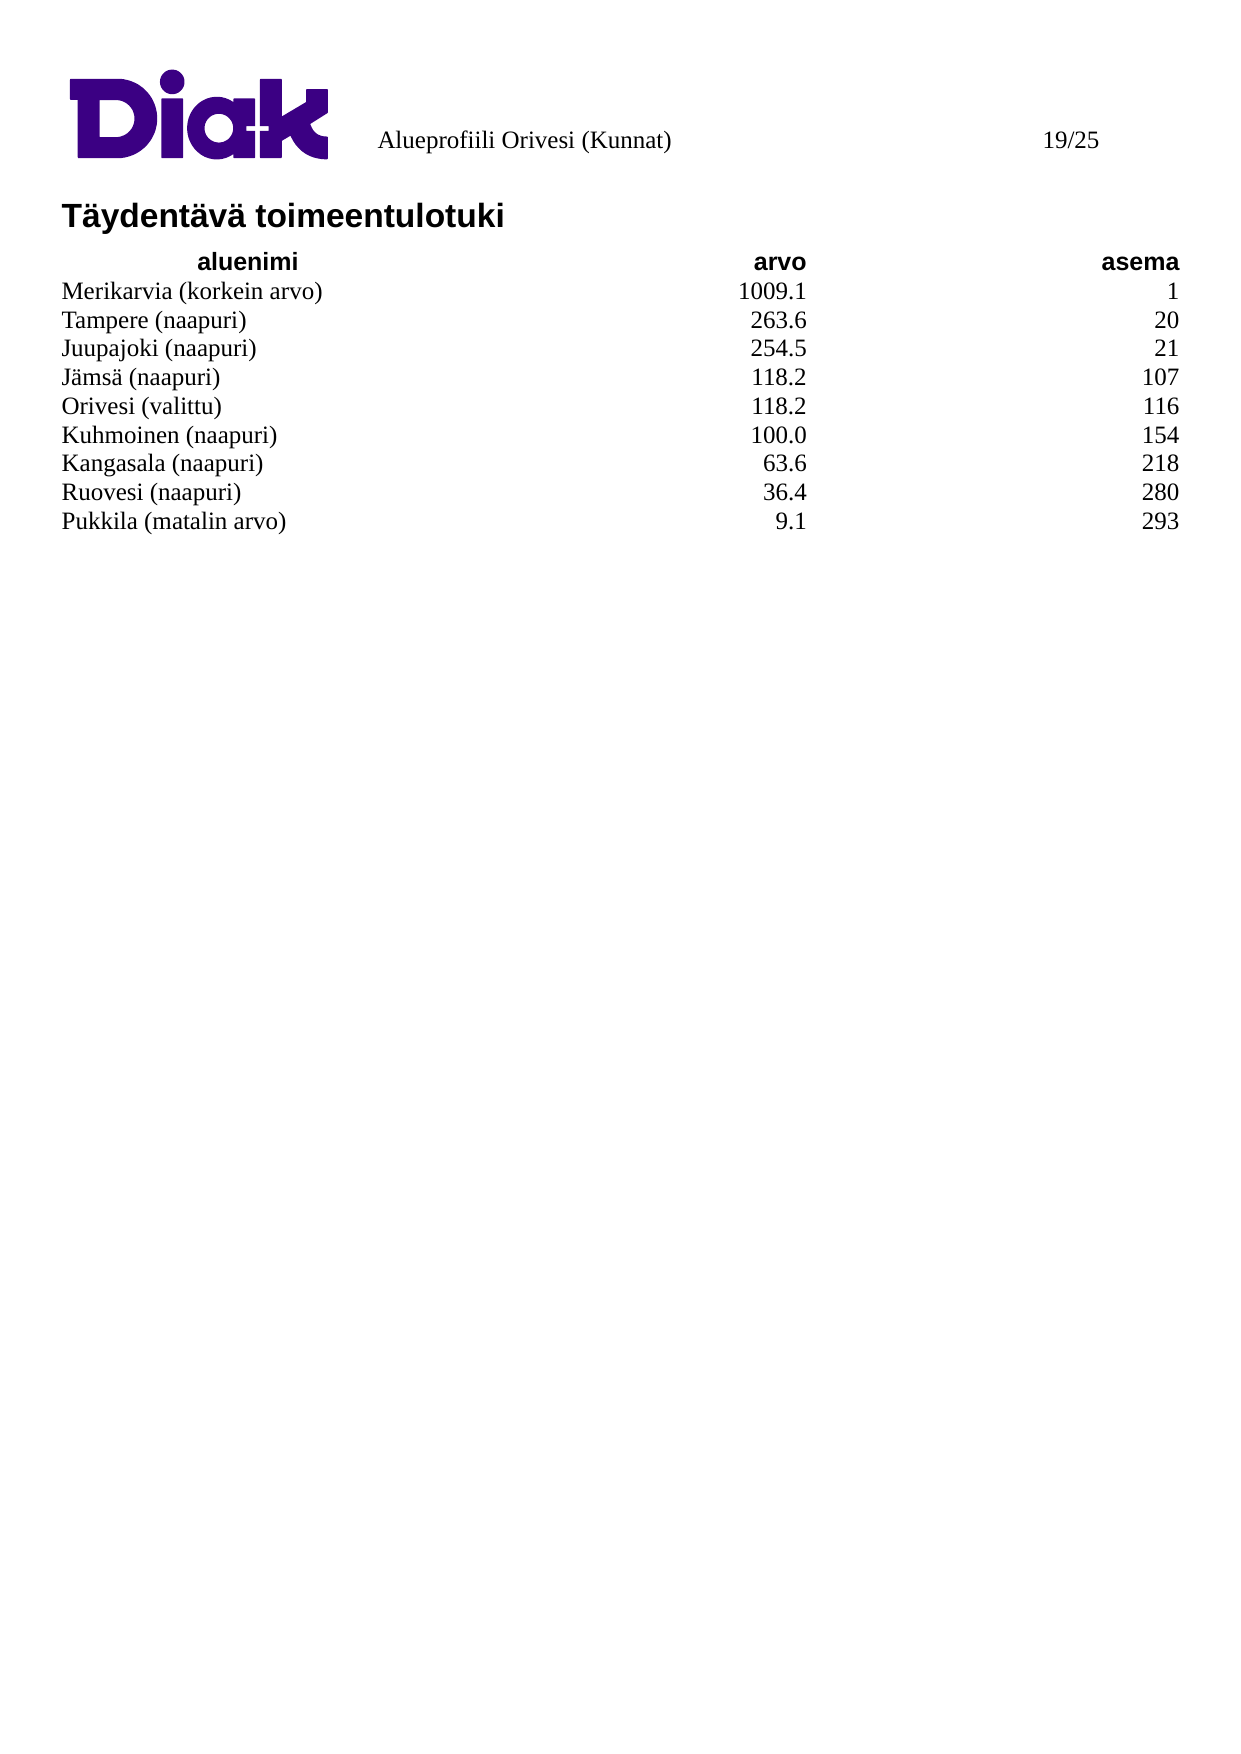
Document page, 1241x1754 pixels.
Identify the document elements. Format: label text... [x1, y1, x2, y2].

table_cell Kuhmoinen (naapuri) [61, 420, 434, 448]
table_cell 118.2 [434, 391, 806, 420]
table_cell 36.4 [434, 477, 806, 506]
table_cell 107 [806, 362, 1179, 391]
table_cell 63.6 [434, 449, 806, 477]
table_cell 100.0 [434, 420, 806, 448]
table_cell Juupajoki (naapuri) [61, 334, 434, 362]
table_cell 293 [806, 506, 1179, 535]
table_cell 280 [806, 477, 1179, 506]
table_cell Kangasala (naapuri) [61, 449, 434, 477]
table_cell Pukkila (matalin arvo) [61, 506, 434, 535]
table_cell 20 [806, 305, 1179, 333]
subtitle Täydentävä toimeentulotuki [61, 196, 1179, 235]
table_cell 1009.1 [434, 276, 806, 305]
table_cell 9.1 [434, 506, 806, 535]
table_header arvo [434, 247, 806, 276]
table_cell 263.6 [434, 305, 806, 333]
table_header aluenimi [61, 247, 434, 276]
table_cell 218 [806, 449, 1179, 477]
table_cell Orivesi (valittu) [61, 391, 434, 420]
table_cell 254.5 [434, 334, 806, 362]
table_header asema [806, 247, 1179, 276]
table_cell 118.2 [434, 362, 806, 391]
table_cell Jämsä (naapuri) [61, 362, 434, 391]
table_cell Ruovesi (naapuri) [61, 477, 434, 506]
table_cell 154 [806, 420, 1179, 448]
table_cell 21 [806, 334, 1179, 362]
table_cell 116 [806, 391, 1179, 420]
table_cell Merikarvia (korkein arvo) [61, 276, 434, 305]
table_cell Tampere (naapuri) [61, 305, 434, 333]
table_cell 1 [806, 276, 1179, 305]
